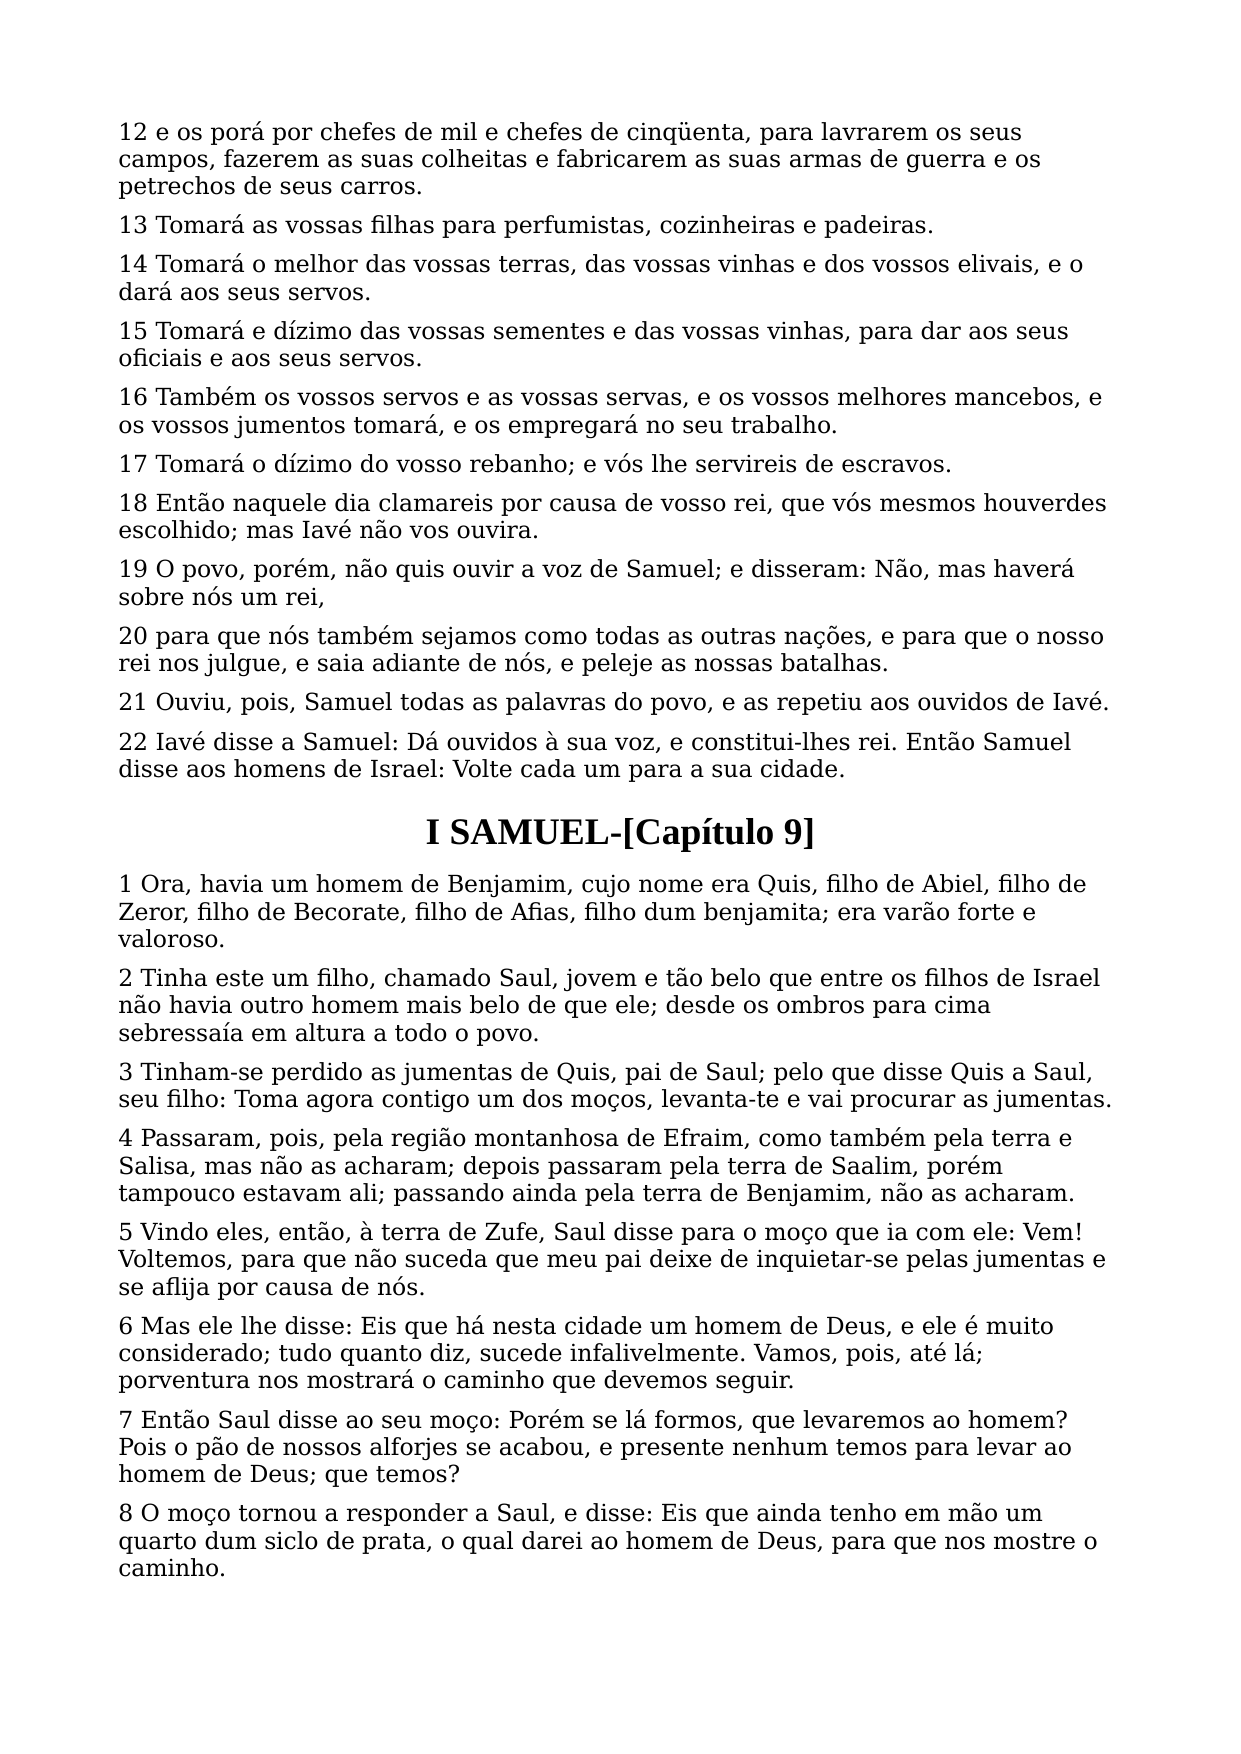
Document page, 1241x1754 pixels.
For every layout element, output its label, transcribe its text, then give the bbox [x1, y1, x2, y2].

text 19 O povo, porém, não quis ouvir a voz de Samuel; e disseram: Não, mas haverá sobre nós um rei, [118, 556, 1122, 611]
text 3 Tinham-se perdido as jumentas de Quis, pai de Saul; pelo que disse Quis a Saul, seu filho: Toma agora contigo um dos moços, levanta-te e vai procurar as jumentas. [118, 1058, 1122, 1113]
subtitle I SAMUEL-[Capítulo 9] [118, 809, 1122, 853]
text 4 Passaram, pois, pela região montanhosa de Efraim, como também pela terra e Salisa, mas não as acharam; depois passaram pela terra de Saalim, porém tampouco estavam ali; passando ainda pela terra de Benjamim, não as acharam. [118, 1125, 1122, 1207]
text 5 Vindo eles, então, à terra de Zufe, Saul disse para o moço que ia com ele: Vem! Voltemos, para que não suceda que meu pai deixe de inquietar-se pelas jumentas e se aflija por causa de nós. [118, 1219, 1122, 1301]
text 7 Então Saul disse ao seu moço: Porém se lá formos, que levaremos ao homem? Pois o pão de nossos alforjes se acabou, e presente nenhum temos para levar ao homem de Deus; que temos? [118, 1406, 1122, 1488]
text 17 Tomará o dízimo do vosso rebanho; e vós lhe servireis de escravos. [118, 450, 1122, 478]
text 12 e os porá por chefes de mil e chefes de cinqüenta, para lavrarem os seus campos, fazerem as suas colheitas e fabricarem as suas armas de guerra e os petrechos de seus carros. [118, 118, 1122, 200]
text 18 Então naquele dia clamareis por causa de vosso rei, que vós mesmos houverdes escolhido; mas Iavé não vos ouvira. [118, 489, 1122, 544]
text 13 Tomará as vossas filhas para perfumistas, cozinheiras e padeiras. [118, 212, 1122, 239]
text 6 Mas ele lhe disse: Eis que há nesta cidade um homem de Deus, e ele é muito considerado; tudo quanto diz, sucede infalivelmente. Vamos, pois, até lá; porventura nos mostrará o caminho que devemos seguir. [118, 1312, 1122, 1394]
text 16 Também os vossos servos e as vossas servas, e os vossos melhores mancebos, e os vossos jumentos tomará, e os empregará no seu trabalho. [118, 384, 1122, 438]
text 20 para que nós também sejamos como todas as outras nações, e para que o nosso rei nos julgue, e saia adiante de nós, e peleje as nossas batalhas. [118, 622, 1122, 677]
text 14 Tomará o melhor das vossas terras, das vossas vinhas e dos vossos elivais, e o dará aos seus servos. [118, 251, 1122, 306]
text 21 Ouviu, pois, Samuel todas as palavras do povo, e as repetiu aos ouvidos de Iavé. [118, 689, 1122, 716]
text 1 Ora, havia um homem de Benjamim, cujo nome era Quis, filho de Abiel, filho de Zeror, filho de Becorate, filho de Afias, filho dum benjamita; era varão forte e valoroso. [118, 871, 1122, 953]
text 22 Iavé disse a Samuel: Dá ouvidos à sua voz, e constitui-lhes rei. Então Samuel disse aos homens de Israel: Volte cada um para a sua cidade. [118, 728, 1122, 783]
text 15 Tomará e dízimo das vossas sementes e das vossas vinhas, para dar aos seus oficiais e aos seus servos. [118, 317, 1122, 372]
text 2 Tinha este um filho, chamado Saul, jovem e tão belo que entre os filhos de Israel não havia outro homem mais belo de que ele; desde os ombros para cima sebressaía em altura a todo o povo. [118, 965, 1122, 1047]
text 8 O moço tornou a responder a Saul, e disse: Eis que ainda tenho em mão um quarto dum siclo de prata, o qual darei ao homem de Deus, para que nos mostre o caminho. [118, 1500, 1122, 1582]
